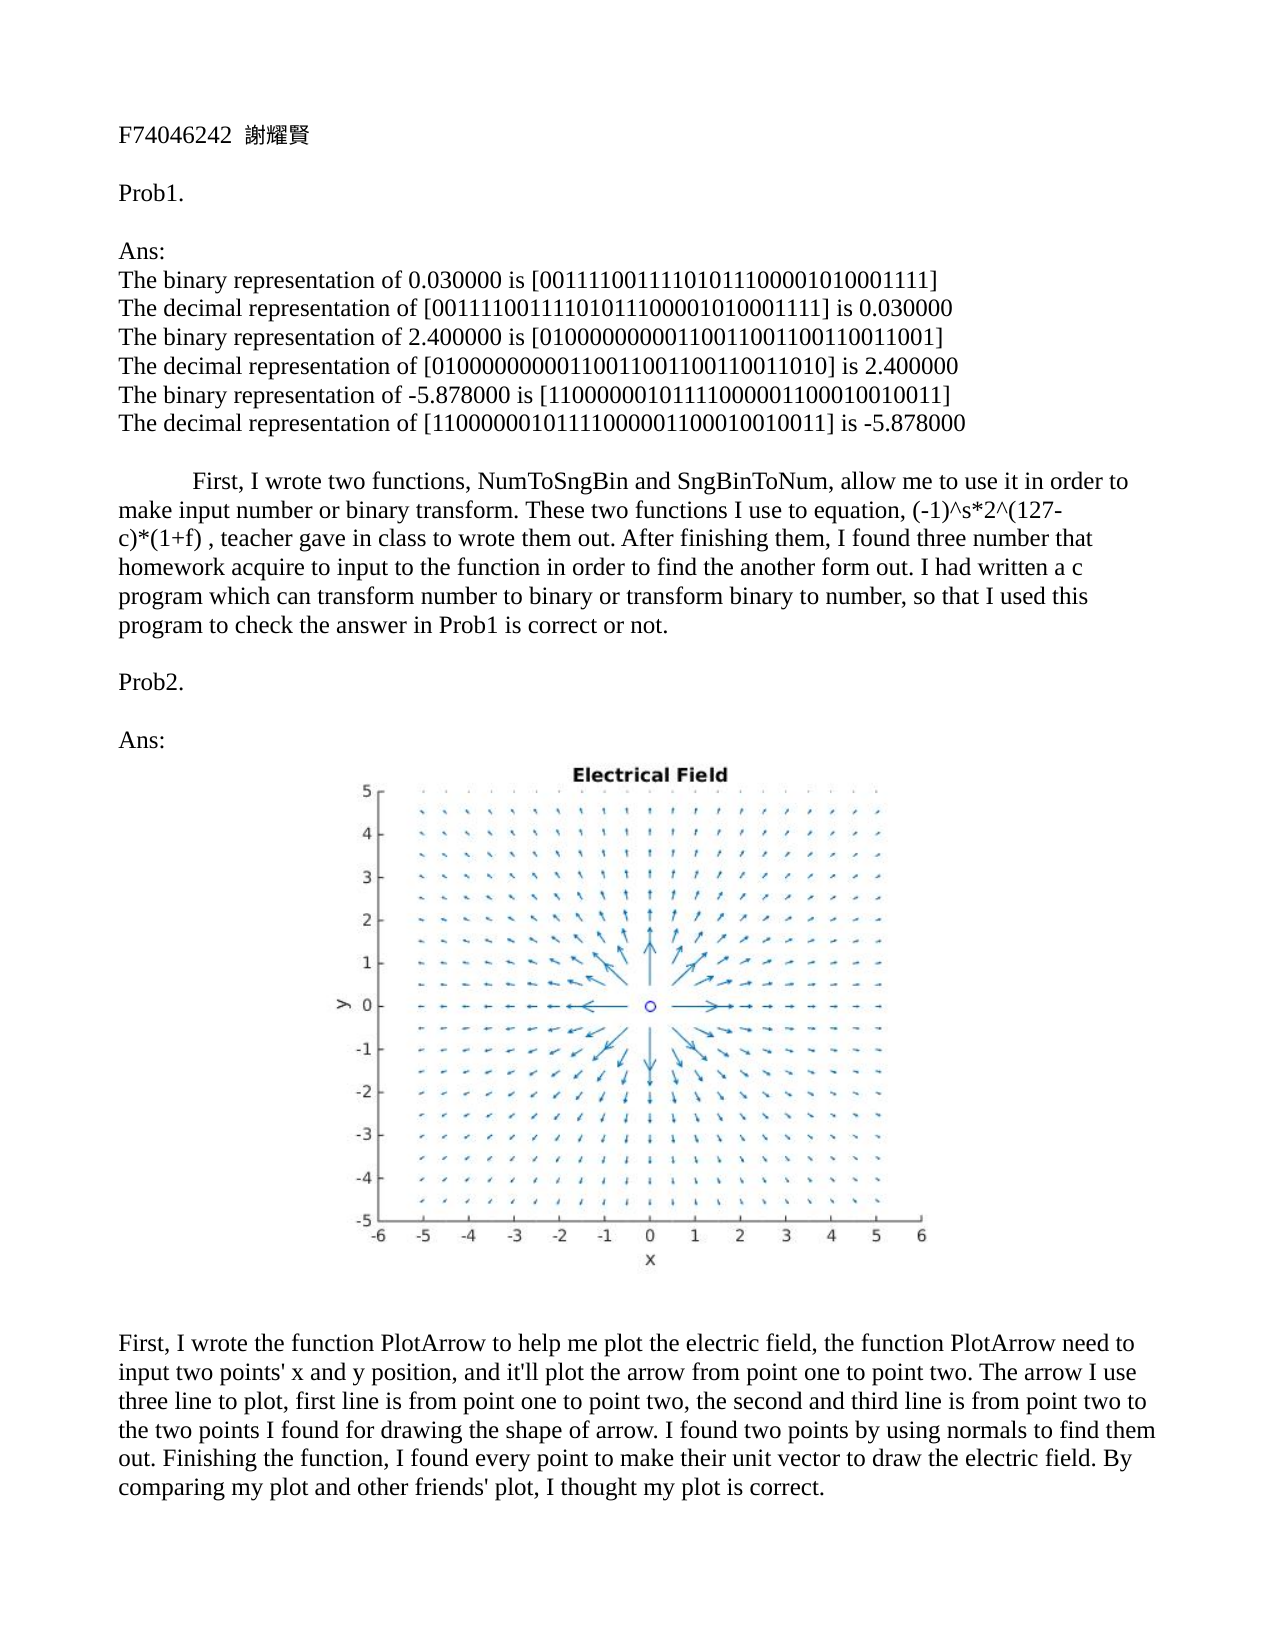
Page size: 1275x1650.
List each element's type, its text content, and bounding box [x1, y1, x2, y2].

text First, I wrote the function PlotArrow to help me plot the electric field, the function PlotArrow need to input two points' x and y position, and it'll plot the arrow from point one to point two. The arrow I use three line to plot, first line is from point one to point two, the second and third line is from point two to the two points I found for drawing the shape of arrow. I found two points by using normals to find them out. Finishing the function, I found every point to make their unit vector to draw the electric field. By comparing my plot and other friends' plot, I thought my plot is correct. [118, 1328, 1157, 1501]
text The binary representation of 0.030000 is [00111100111101011100001010001111] [118, 265, 1157, 293]
text The decimal representation of [11000000101111000001100010010011] is -5.878000 [118, 408, 1157, 437]
text The decimal representation of [01000000000110011001100110011010] is 2.400000 [118, 351, 1157, 380]
text The binary representation of 2.400000 is [01000000000110011001100110011001] [118, 322, 1157, 351]
text Ans: [118, 236, 1157, 265]
text F74046242 謝耀賢 [118, 118, 1157, 150]
text Ans: [118, 725, 1157, 753]
text The binary representation of -5.878000 is [11000000101111000001100010010011] [118, 380, 1157, 408]
picture [287, 753, 988, 1279]
text Prob2. [118, 667, 1157, 696]
text Prob1. [118, 178, 1157, 207]
text The decimal representation of [00111100111101011100001010001111] is 0.030000 [118, 293, 1157, 322]
text First, I wrote two functions, NumToSngBin and SngBinToNum, allow me to use it in order to make input number or binary transform. These two functions I use to equation, (-1)^s*2^(127-c)*(1+f) , teacher gave in class to wrote them out. After finishing them, I found three number that homework acquire to input to the function in order to find the another form out. I had written a c program which can transform number to binary or transform binary to number, so that I used this program to check the answer in Prob1 is correct or not. [118, 466, 1157, 638]
